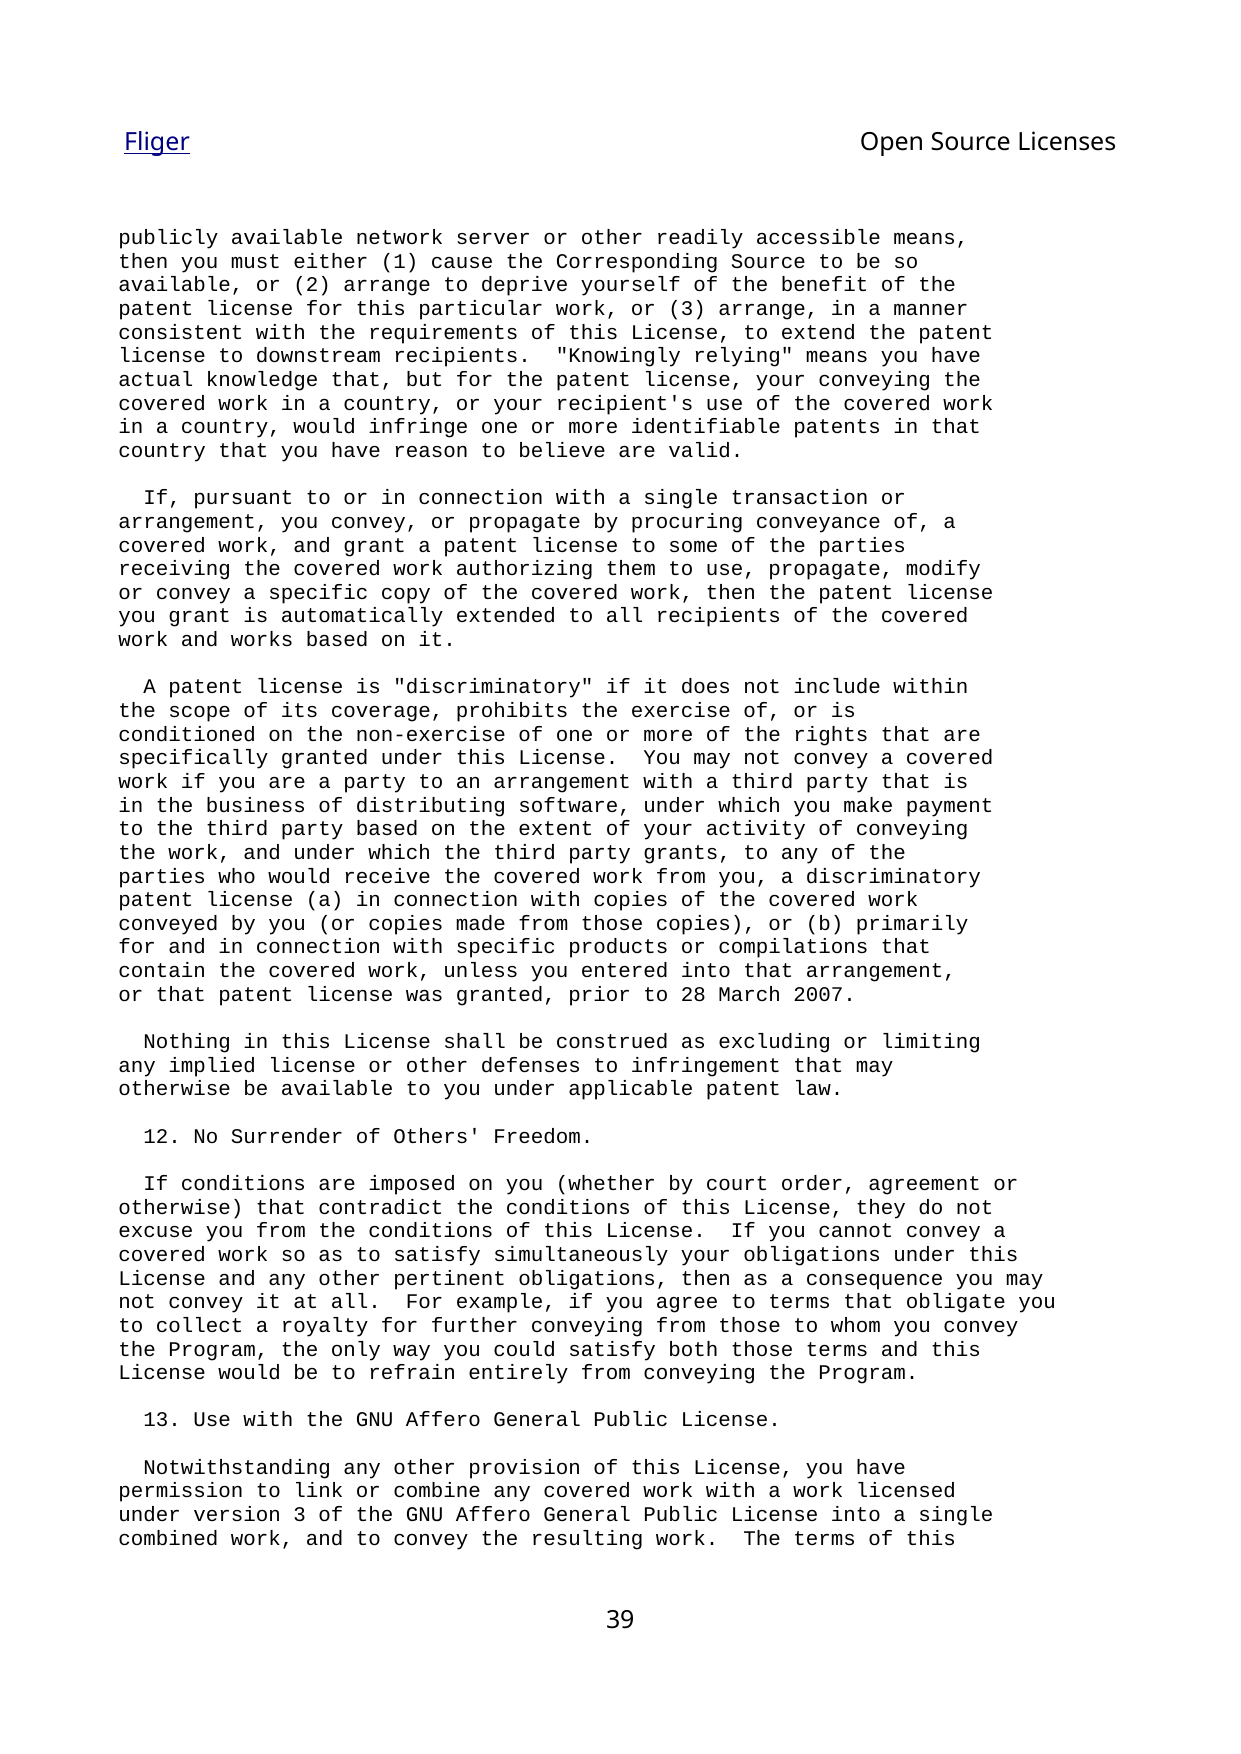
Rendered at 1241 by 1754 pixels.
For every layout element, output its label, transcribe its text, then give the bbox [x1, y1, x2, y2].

text patent license (a) in connection with copies of the covered work [118, 889, 1122, 913]
text arrangement, you convey, or propagate by procuring conveyance of, a [118, 511, 1122, 534]
text in the business of distributing software, under which you make payment [118, 795, 1122, 818]
text conveyed by you (or copies made from those copies), or (b) primarily [118, 913, 1122, 937]
text available, or (2) arrange to deprive yourself of the benefit of the [118, 274, 1122, 298]
text any implied license or other defenses to infringement that may [118, 1055, 1122, 1078]
text you grant is automatically extended to all recipients of the covered [118, 606, 1122, 629]
text A patent license is "discriminatory" if it does not include within [118, 676, 1122, 700]
text country that you have reason to believe are valid. [118, 440, 1122, 464]
text Notwithstanding any other provision of this License, you have [118, 1457, 1122, 1480]
text to collect a royalty for further conveying from those to whom you convey [118, 1315, 1122, 1338]
text contain the covered work, unless you entered into that arrangement, [118, 960, 1122, 984]
text otherwise be available to you under applicable patent law. [118, 1078, 1122, 1102]
text excuse you from the conditions of this License. If you cannot convey a [118, 1220, 1122, 1244]
text or convey a specific copy of the covered work, then the patent license [118, 582, 1122, 606]
text permission to link or combine any covered work with a work licensed [118, 1480, 1122, 1504]
text not convey it at all. For example, if you agree to terms that obligate you [118, 1291, 1122, 1315]
text If, pursuant to or in connection with a single transaction or [118, 487, 1122, 511]
text the scope of its coverage, prohibits the exercise of, or is [118, 700, 1122, 724]
text or that patent license was granted, prior to 28 March 2007. [118, 984, 1122, 1007]
text If conditions are imposed on you (whether by court order, agreement or [118, 1173, 1122, 1197]
text the Program, the only way you could satisfy both those terms and this [118, 1338, 1122, 1362]
text publicly available network server or other readily accessible means, [118, 227, 1122, 251]
text to the third party based on the extent of your activity of conveying [118, 818, 1122, 842]
text conditioned on the non-exercise of one or more of the rights that are [118, 724, 1122, 747]
text 13. Use with the GNU Affero General Public License. [118, 1409, 1122, 1433]
text consistent with the requirements of this License, to extend the patent [118, 322, 1122, 345]
text combined work, and to convey the resulting work. The terms of this [118, 1528, 1122, 1551]
text patent license for this particular work, or (3) arrange, in a manner [118, 298, 1122, 322]
text License and any other pertinent obligations, then as a consequence you may [118, 1268, 1122, 1291]
text license to downstream recipients. "Knowingly relying" means you have [118, 345, 1122, 369]
text Nothing in this License shall be construed as excluding or limiting [118, 1031, 1122, 1055]
text work if you are a party to an arrangement with a third party that is [118, 771, 1122, 795]
text receiving the covered work authorizing them to use, propagate, modify [118, 558, 1122, 582]
text in a country, would infringe one or more identifiable patents in that [118, 416, 1122, 440]
text specifically granted under this License. You may not convey a covered [118, 747, 1122, 771]
text covered work so as to satisfy simultaneously your obligations under this [118, 1244, 1122, 1268]
text parties who would receive the covered work from you, a discriminatory [118, 866, 1122, 889]
text License would be to refrain entirely from conveying the Program. [118, 1362, 1122, 1386]
text covered work in a country, or your recipient's use of the covered work [118, 393, 1122, 416]
text 12. No Surrender of Others' Freedom. [118, 1126, 1122, 1149]
text work and works based on it. [118, 629, 1122, 653]
text the work, and under which the third party grants, to any of the [118, 842, 1122, 866]
text under version 3 of the GNU Affero General Public License into a single [118, 1504, 1122, 1528]
text covered work, and grant a patent license to some of the parties [118, 534, 1122, 558]
text then you must either (1) cause the Corresponding Source to be so [118, 251, 1122, 274]
text actual knowledge that, but for the patent license, your conveying the [118, 369, 1122, 393]
text for and in connection with specific products or compilations that [118, 937, 1122, 960]
text otherwise) that contradict the conditions of this License, they do not [118, 1197, 1122, 1220]
